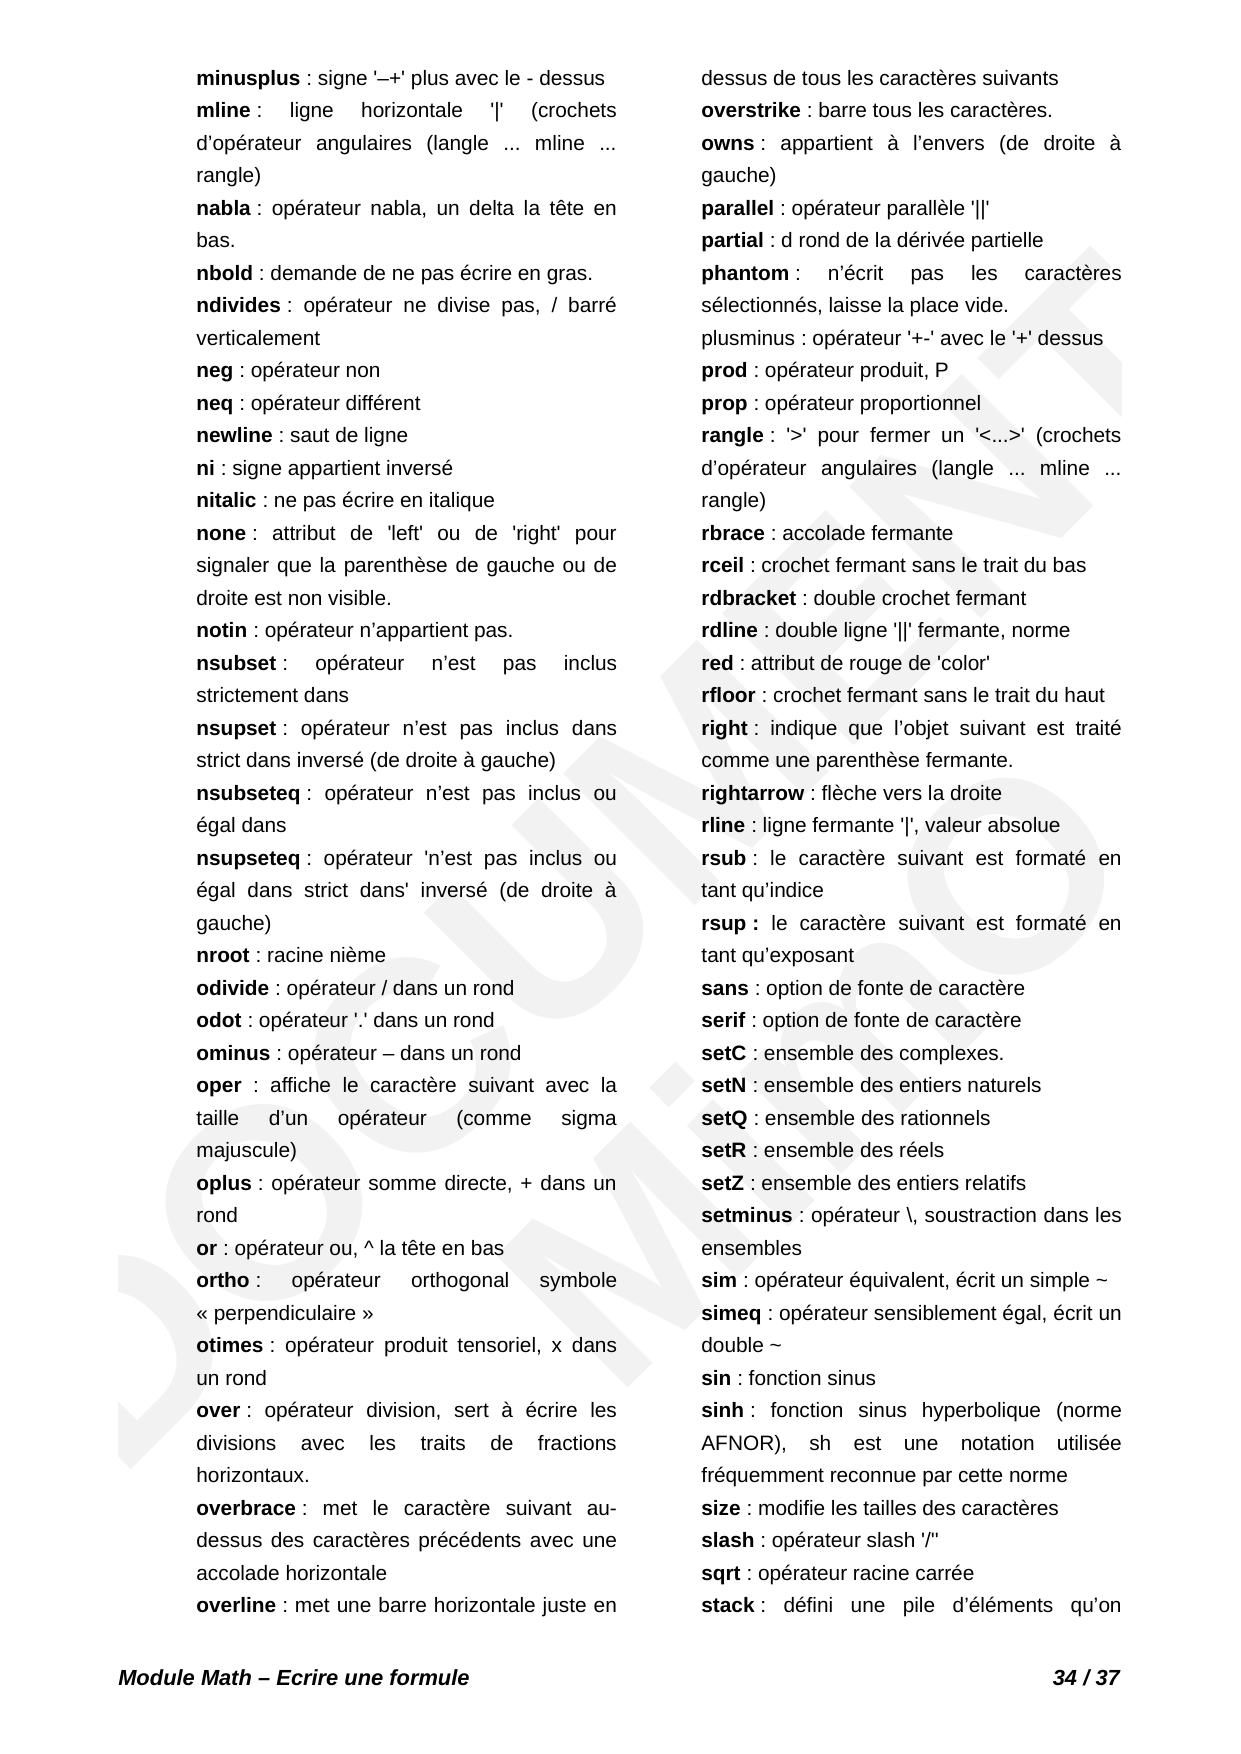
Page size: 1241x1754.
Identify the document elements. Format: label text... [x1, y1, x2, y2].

text prop : opérateur proportionnel [701, 384, 1122, 417]
text setC : ensemble des complexes. [701, 1034, 1122, 1067]
text stack : défini une pile d’éléments qu’on [701, 1587, 1122, 1619]
text sinh : fonction sinus hyperbolique (norme AFNOR), sh est une notation utilisée fréquemment reconnue par cette norme [701, 1392, 1122, 1489]
text owns : appartient à l’envers (de droite à gauche) [701, 124, 1122, 189]
text slash : opérateur slash '/'' [701, 1522, 1122, 1554]
text rightarrow : flèche vers la droite [701, 774, 1122, 807]
text rceil : crochet fermant sans le trait du bas [701, 547, 1122, 579]
text nitalic : ne pas écrire en italique [196, 482, 617, 514]
text nsupset : opérateur n’est pas inclus dans strict dans inversé (de droite à gauche) [196, 709, 617, 774]
text overline : met une barre horizontale juste en [196, 1587, 617, 1619]
text newline : saut de ligne [196, 417, 617, 449]
text or : opérateur ou, ^ la tête en bas [196, 1229, 617, 1262]
text over : opérateur division, sert à écrire les divisions avec les traits de fractions horizontaux. [196, 1392, 617, 1489]
text ni : signe appartient inversé [196, 449, 617, 482]
text nsubseteq : opérateur n’est pas inclus ou égal dans [196, 774, 617, 839]
text ominus : opérateur – dans un rond [196, 1034, 617, 1067]
text setZ : ensemble des entiers relatifs [701, 1164, 1122, 1197]
text rfloor : crochet fermant sans le trait du haut [701, 677, 1122, 709]
text rdbracket : double crochet fermant [701, 579, 1122, 612]
text sans : option de fonte de caractère [701, 969, 1122, 1002]
text serif : option de fonte de caractère [701, 1002, 1122, 1034]
text setR : ensemble des réels [701, 1132, 1122, 1164]
text oplus : opérateur somme directe, + dans un rond [196, 1164, 617, 1229]
text odot : opérateur '.' dans un rond [196, 1002, 617, 1034]
text prod : opérateur produit, P [701, 352, 1122, 384]
text simeq : opérateur sensiblement égal, écrit un double ~ [701, 1294, 1122, 1359]
text rsub : le caractère suivant est formaté en tant qu’indice [701, 839, 1122, 904]
text right : indique que l’objet suivant est traité comme une parenthèse fermante. [701, 709, 1122, 774]
text dessus de tous les caractères suivants [701, 59, 1122, 92]
text sin : fonction sinus [701, 1359, 1122, 1392]
text plusminus : opérateur '+-' avec le '+' dessus [701, 319, 1122, 352]
text ndivides : opérateur ne divise pas, / barré verticalement [196, 287, 617, 352]
text nsupseteq : opérateur 'n’est pas inclus ou égal dans strict dans' inversé (de droite à gauche) [196, 839, 617, 937]
text minusplus : signe '–+' plus avec le - dessus [196, 59, 617, 92]
text neg : opérateur non [196, 352, 617, 384]
text setN : ensemble des entiers naturels [701, 1067, 1122, 1099]
text neq : opérateur différent [196, 384, 617, 417]
text red : attribut de rouge de 'color' [701, 644, 1122, 677]
text notin : opérateur n’appartient pas. [196, 612, 617, 644]
text otimes : opérateur produit tensoriel, x dans un rond [196, 1327, 617, 1392]
text rsup : le caractère suivant est formaté en tant qu’exposant [701, 904, 1122, 969]
text oper : affiche le caractère suivant avec la taille d’un opérateur (comme sigma majuscule) [196, 1067, 617, 1164]
text rdline : double ligne '||' fermante, norme [701, 612, 1122, 644]
text none : attribut de 'left' ou de 'right' pour signaler que la parenthèse de gauche ou de droite est non visible. [196, 514, 617, 612]
text parallel : opérateur parallèle '||' [701, 189, 1122, 222]
text phantom : n’écrit pas les caractères sélectionnés, laisse la place vide. [701, 254, 1122, 319]
text rbrace : accolade fermante [701, 514, 1122, 547]
text odivide : opérateur / dans un rond [196, 969, 617, 1002]
text rangle : '>' pour fermer un '<...>' (crochets d’opérateur angulaires (langle ... mline ... rangle) [701, 417, 1122, 514]
text size : modifie les tailles des caractères [701, 1489, 1122, 1522]
text nsubset : opérateur n’est pas inclus strictement dans [196, 644, 617, 709]
text nroot : racine nième [196, 937, 617, 969]
text overstrike : barre tous les caractères. [701, 92, 1122, 124]
text setQ : ensemble des rationnels [701, 1099, 1122, 1132]
text nbold : demande de ne pas écrire en gras. [196, 254, 617, 287]
text sim : opérateur équivalent, écrit un simple ~ [701, 1262, 1122, 1294]
text rline : ligne fermante '|', valeur absolue [701, 807, 1122, 839]
text setminus : opérateur \, soustraction dans les ensembles [701, 1197, 1122, 1262]
text nabla : opérateur nabla, un delta la tête en bas. [196, 189, 617, 254]
text partial : d rond de la dérivée partielle [701, 222, 1122, 254]
text ortho : opérateur orthogonal symbole « perpendiculaire » [196, 1262, 617, 1327]
text mline : ligne horizontale '|' (crochets d’opérateur angulaires (langle ... mline ... rangle) [196, 92, 617, 189]
text sqrt : opérateur racine carrée [701, 1554, 1122, 1587]
text overbrace : met le caractère suivant au-dessus des caractères précédents avec une accolade horizontale [196, 1489, 617, 1587]
